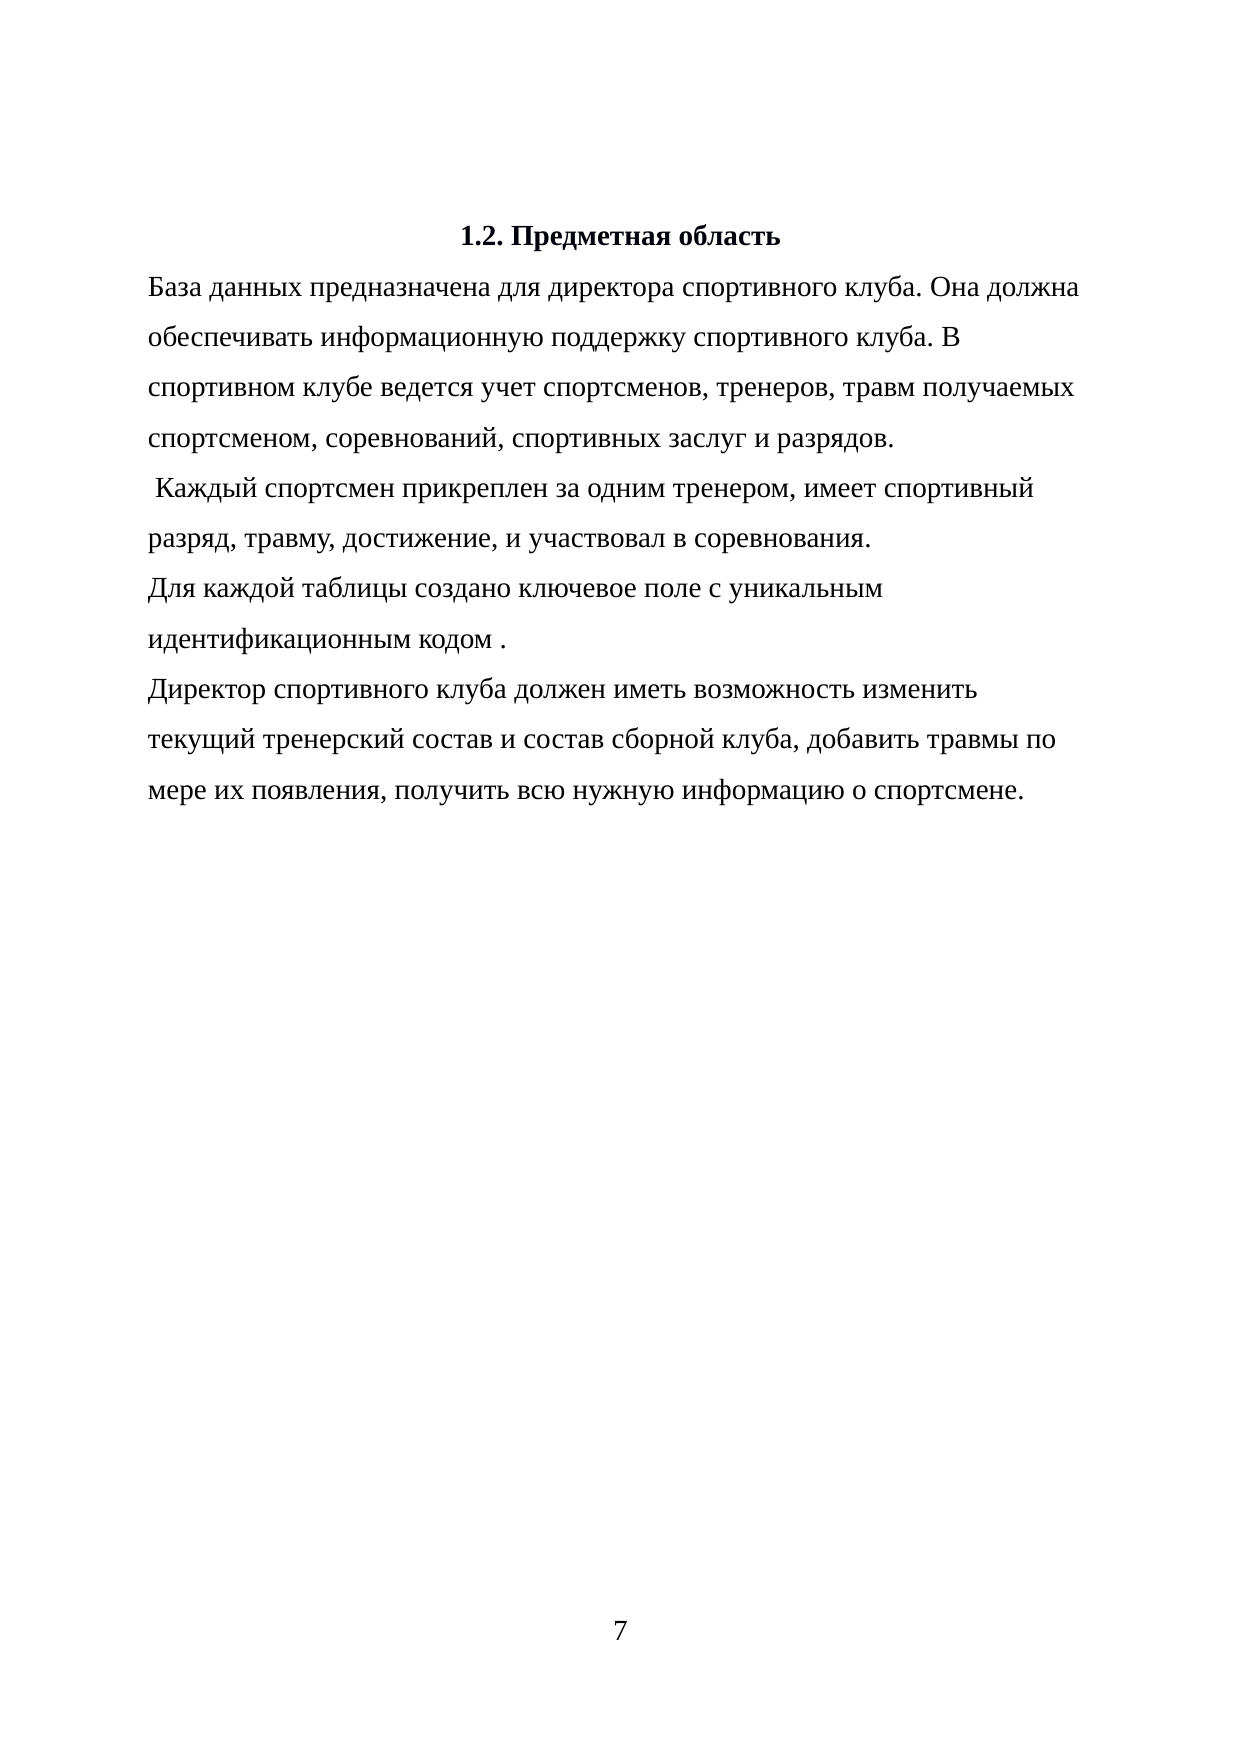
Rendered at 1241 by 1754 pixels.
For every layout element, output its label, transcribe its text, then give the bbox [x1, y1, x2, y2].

text Каждый спортсмен прикреплен за одним тренером, имеет спортивный разряд, травму, достижение, и участвовал в соревнования. [148, 470, 1092, 554]
text База данных предназначена для директора спортивного клуба. Она должна обеспечивать информационную поддержку спортивного клуба. В спортивном клубе ведется учет спортсменов, тренеров, травм получаемых спортсменом, соревнований, спортивных заслуг и разрядов. [148, 269, 1092, 453]
text Директор спортивного клуба должен иметь возможность изменить текущий тренерский состав и состав сборной клуба, добавить травмы по мере их появления, получить всю нужную информацию о спортсмене. [148, 671, 1092, 805]
text Для каждой таблицы создано ключевое поле с уникальным идентификационным кодом . [148, 571, 1092, 654]
subtitle Предметная область [148, 218, 1092, 252]
